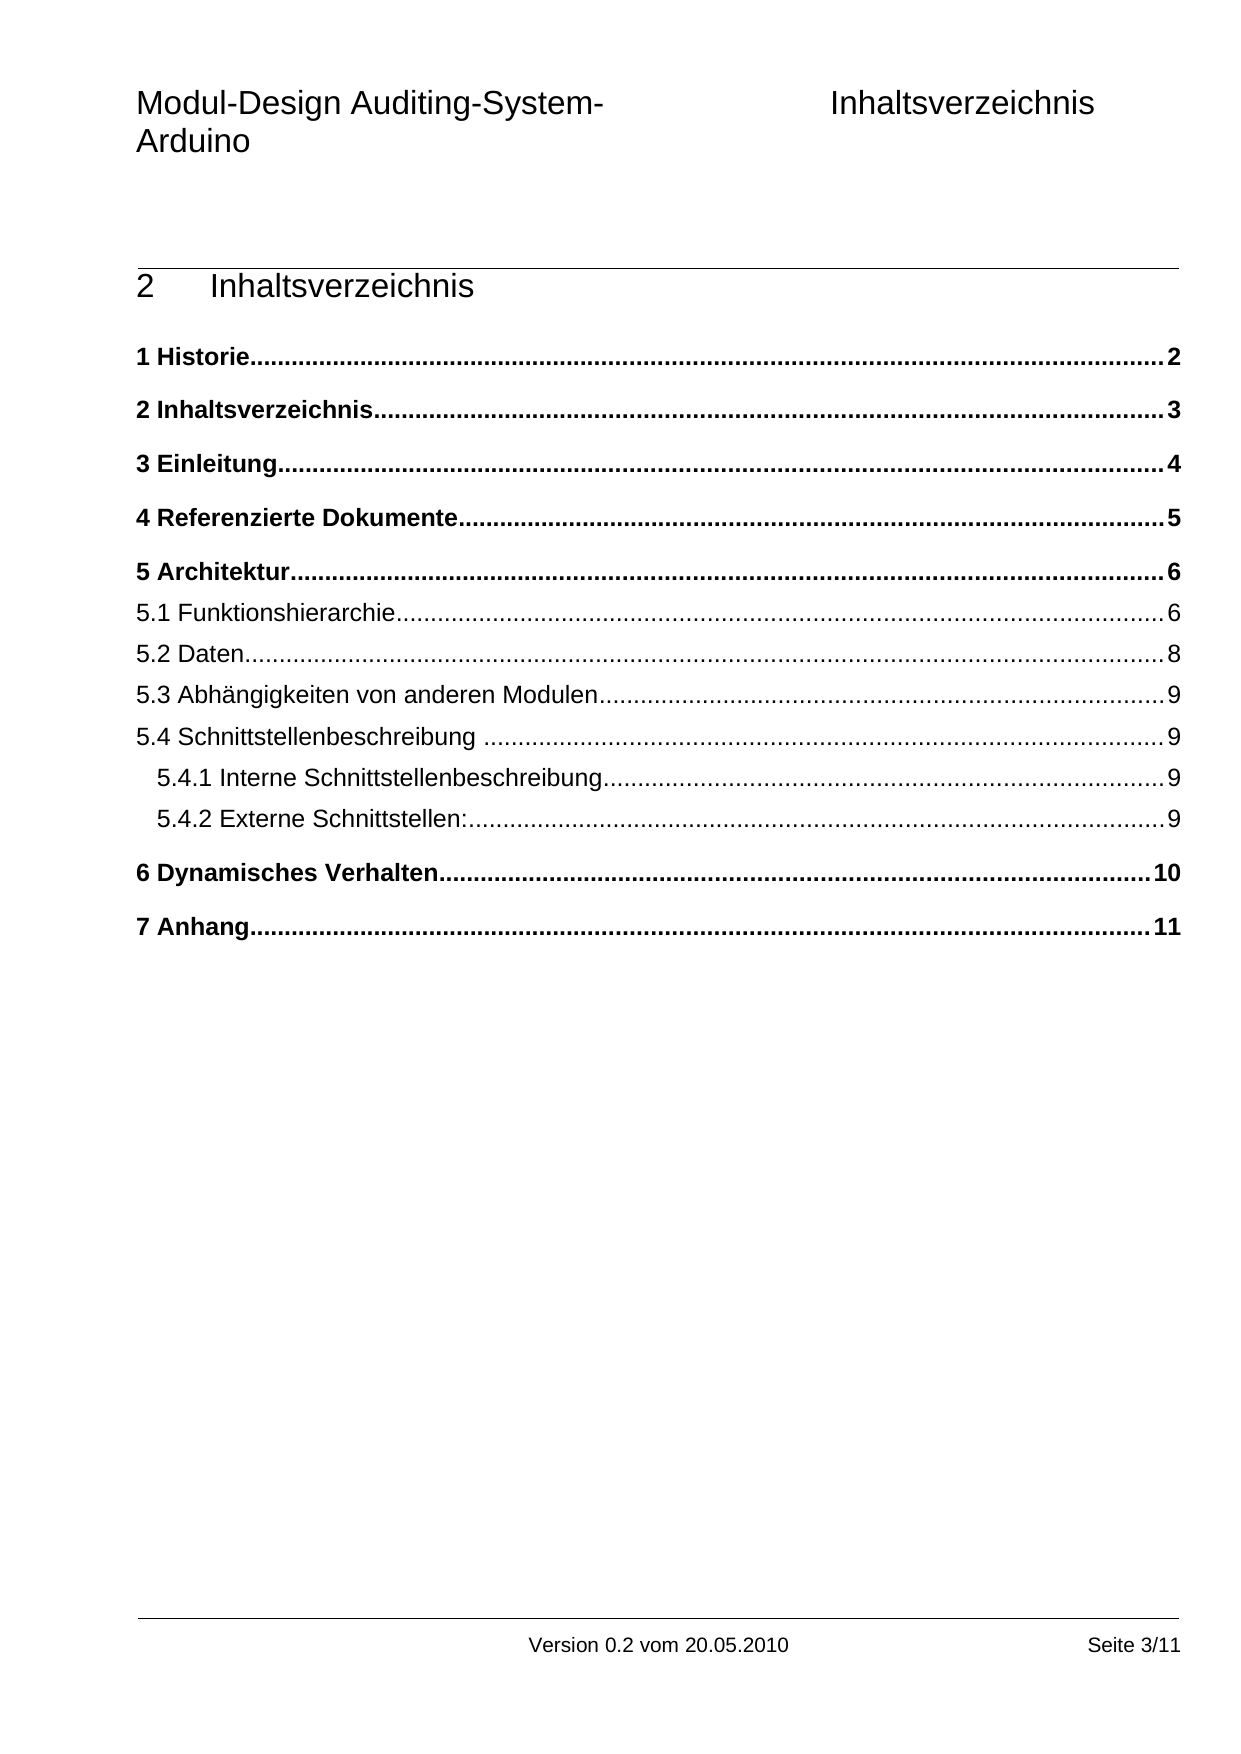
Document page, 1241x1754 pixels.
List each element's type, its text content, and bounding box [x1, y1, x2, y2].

text 3 Einleitung 4 [136, 449, 1181, 478]
text 7 Anhang 11 [136, 912, 1181, 941]
text 5.4.1 Interne Schnittstellenbeschreibung 9 [157, 763, 1181, 792]
text 6 Dynamisches Verhalten 10 [136, 858, 1181, 887]
text 5.1 Funktionshierarchie 6 [136, 598, 1181, 627]
text 5.4 Schnittstellenbeschreibung 9 [136, 722, 1181, 751]
text 5 Architektur 6 [136, 557, 1181, 586]
text 2 Inhaltsverzeichnis 3 [136, 396, 1181, 424]
subtitle Inhaltsverzeichnis [136, 289, 1181, 304]
text 5.2 Daten 8 [136, 639, 1181, 668]
text 4 Referenzierte Dokumente 5 [136, 503, 1181, 532]
text 1 Historie 2 [136, 342, 1181, 371]
text 5.3 Abhängigkeiten von anderen Modulen 9 [136, 681, 1181, 709]
text 5.4.2 Externe Schnittstellen: 9 [157, 804, 1181, 833]
